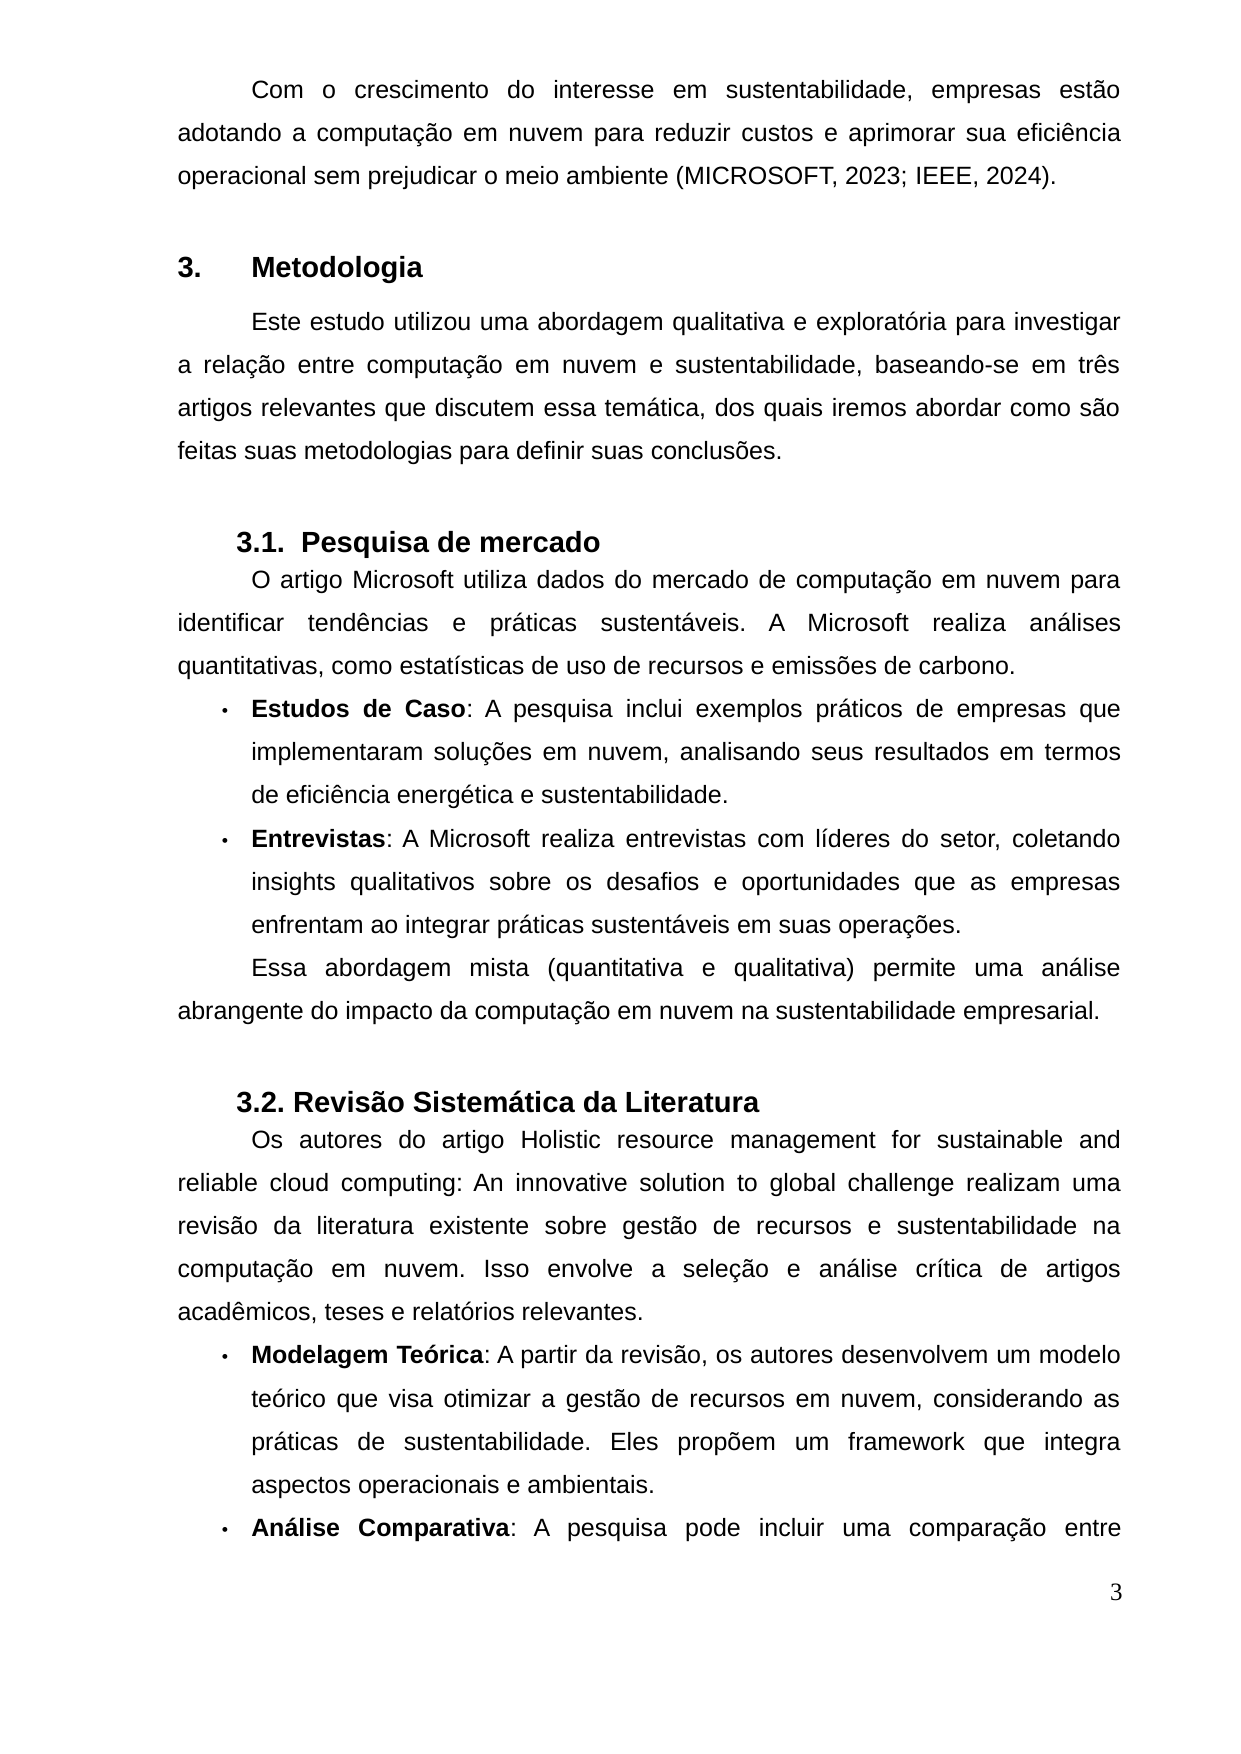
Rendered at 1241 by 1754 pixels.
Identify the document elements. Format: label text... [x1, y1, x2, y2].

text Essa abordagem mista (quantitativa e qualitativa) permite uma análise abrangente do impacto da computação em nuvem na sustentabilidade empresarial. [177, 953, 1122, 1025]
list Análise Comparativa: A pesquisa pode incluir uma comparação entre [222, 1513, 1122, 1542]
text Com o crescimento do interesse em sustentabilidade, empresas estão adotando a computação em nuvem para reduzir custos e aprimorar sua eficiência operacional sem prejudicar o meio ambiente (MICROSOFT, 2023; IEEE, 2024). [177, 75, 1122, 190]
subtitle 3.2. Revisão Sistemática da Literatura [207, 1085, 1122, 1119]
text Os autores do artigo Holistic resource management for sustainable and reliable cloud computing: An innovative solution to global challenge realizam uma revisão da literatura existente sobre gestão de recursos e sustentabilidade na computação em nuvem. Isso envolve a seleção e análise crítica de artigos acadêmicos, teses e relatórios relevantes. [177, 1125, 1122, 1326]
text Este estudo utilizou uma abordagem qualitativa e exploratória para investigar a relação entre computação em nuvem e sustentabilidade, baseando-se em três artigos relevantes que discutem essa temática, dos quais iremos abordar como são feitas suas metodologias para definir suas conclusões. [177, 307, 1122, 465]
list Modelagem Teórica: A partir da revisão, os autores desenvolvem um modelo teórico que visa otimizar a gestão de recursos em nuvem, considerando as práticas de sustentabilidade. Eles propõem um framework que integra aspectos operacionais e ambientais. [222, 1341, 1122, 1499]
list Entrevistas: A Microsoft realiza entrevistas com líderes do setor, coletando insights qualitativos sobre os desafios e oportunidades que as empresas enfrentam ao integrar práticas sustentáveis em suas operações. [222, 824, 1122, 939]
list Estudos de Caso: A pesquisa inclui exemplos práticos de empresas que implementaram soluções em nuvem, analisando seus resultados em termos de eficiência energética e sustentabilidade. [222, 694, 1122, 809]
subtitle Metodologia [177, 250, 1122, 284]
subtitle 3.1. Pesquisa de mercado [207, 525, 1122, 559]
text O artigo Microsoft utiliza dados do mercado de computação em nuvem para identificar tendências e práticas sustentáveis. A Microsoft realiza análises quantitativas, como estatísticas de uso de recursos e emissões de carbono. [177, 565, 1122, 680]
